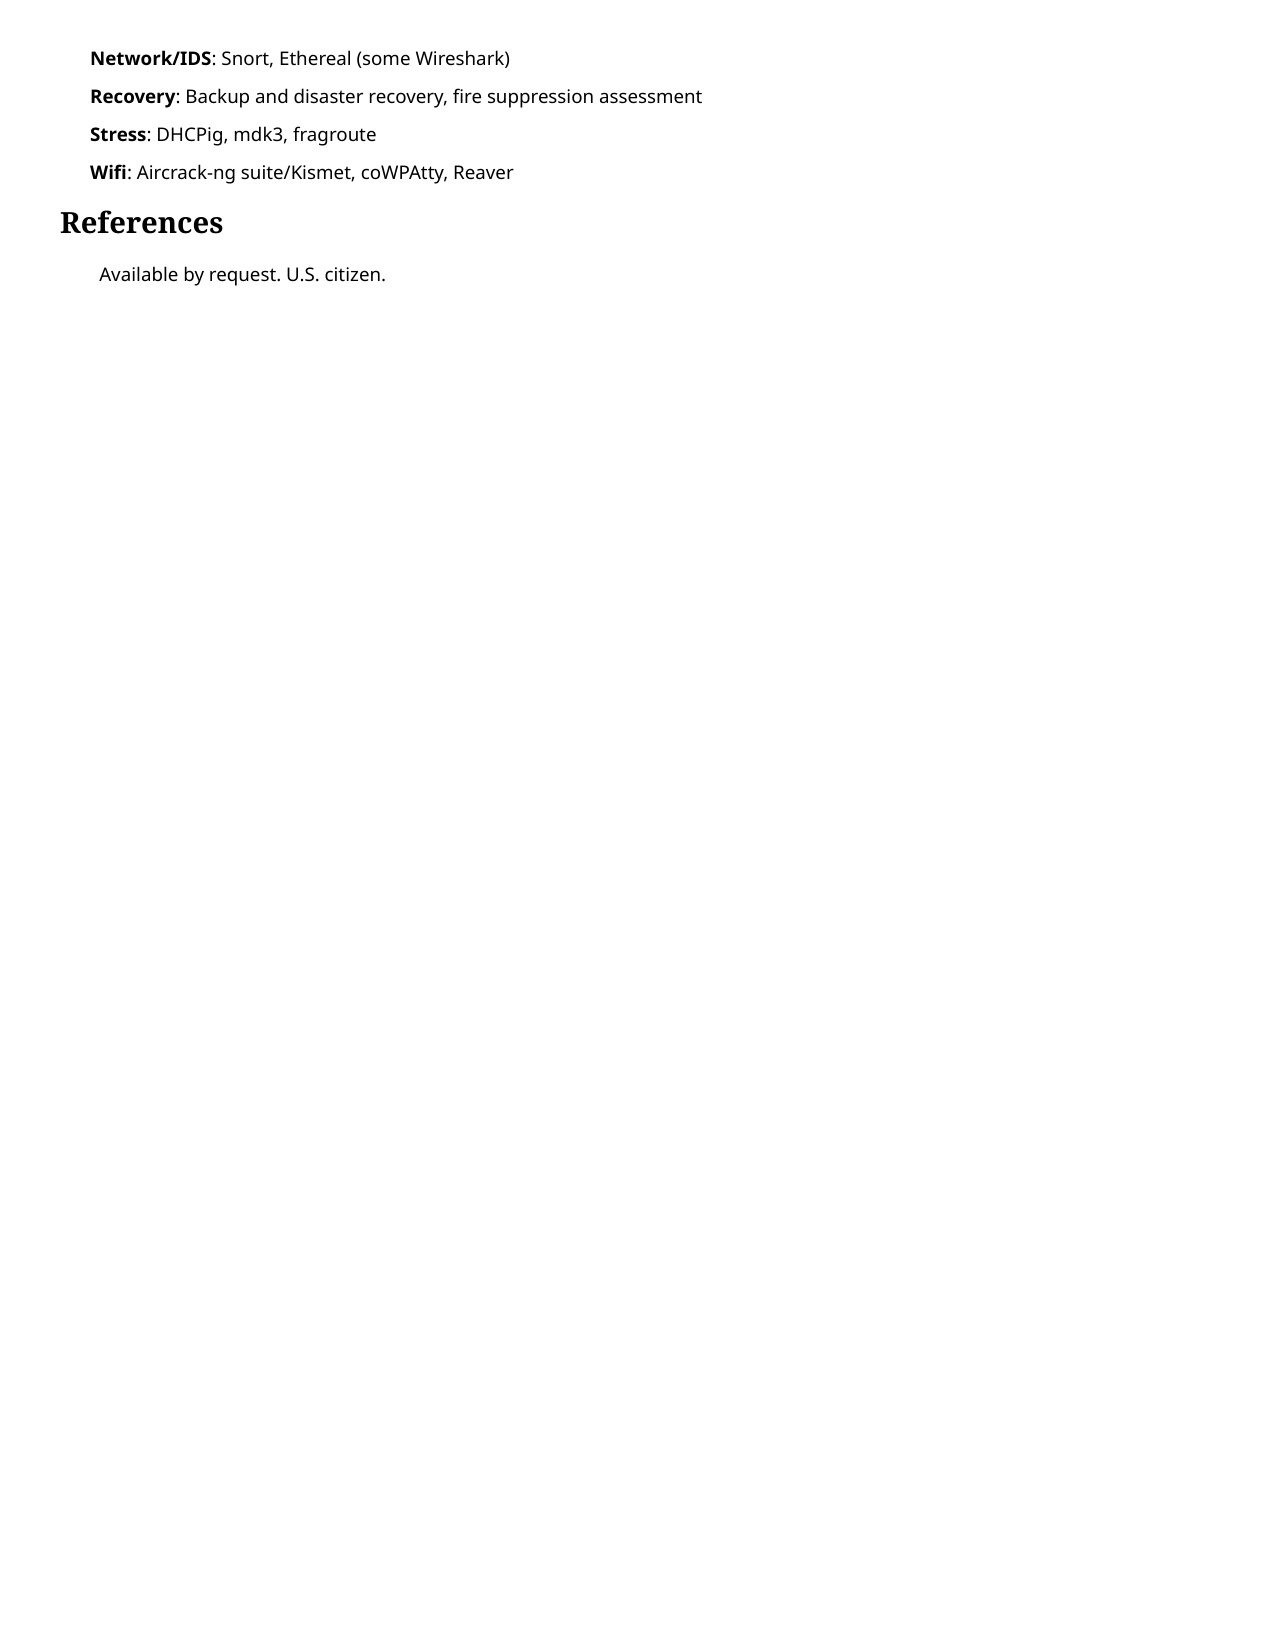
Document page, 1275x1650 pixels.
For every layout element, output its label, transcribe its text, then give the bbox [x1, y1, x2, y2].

text Network/IDS: Snort, Ethereal (some Wireshark) [60, 45, 1184, 71]
text Wifi: Aircrack-ng suite/Kismet, coWPAtty, Reaver [60, 159, 1184, 184]
text Recovery: Backup and disaster recovery, fire suppression assessment [60, 83, 1184, 108]
text References [60, 203, 1190, 249]
text Stress: DHCPig, mdk3, fragroute [60, 121, 1184, 147]
text Available by request. U.S. citizen. [99, 261, 1184, 287]
